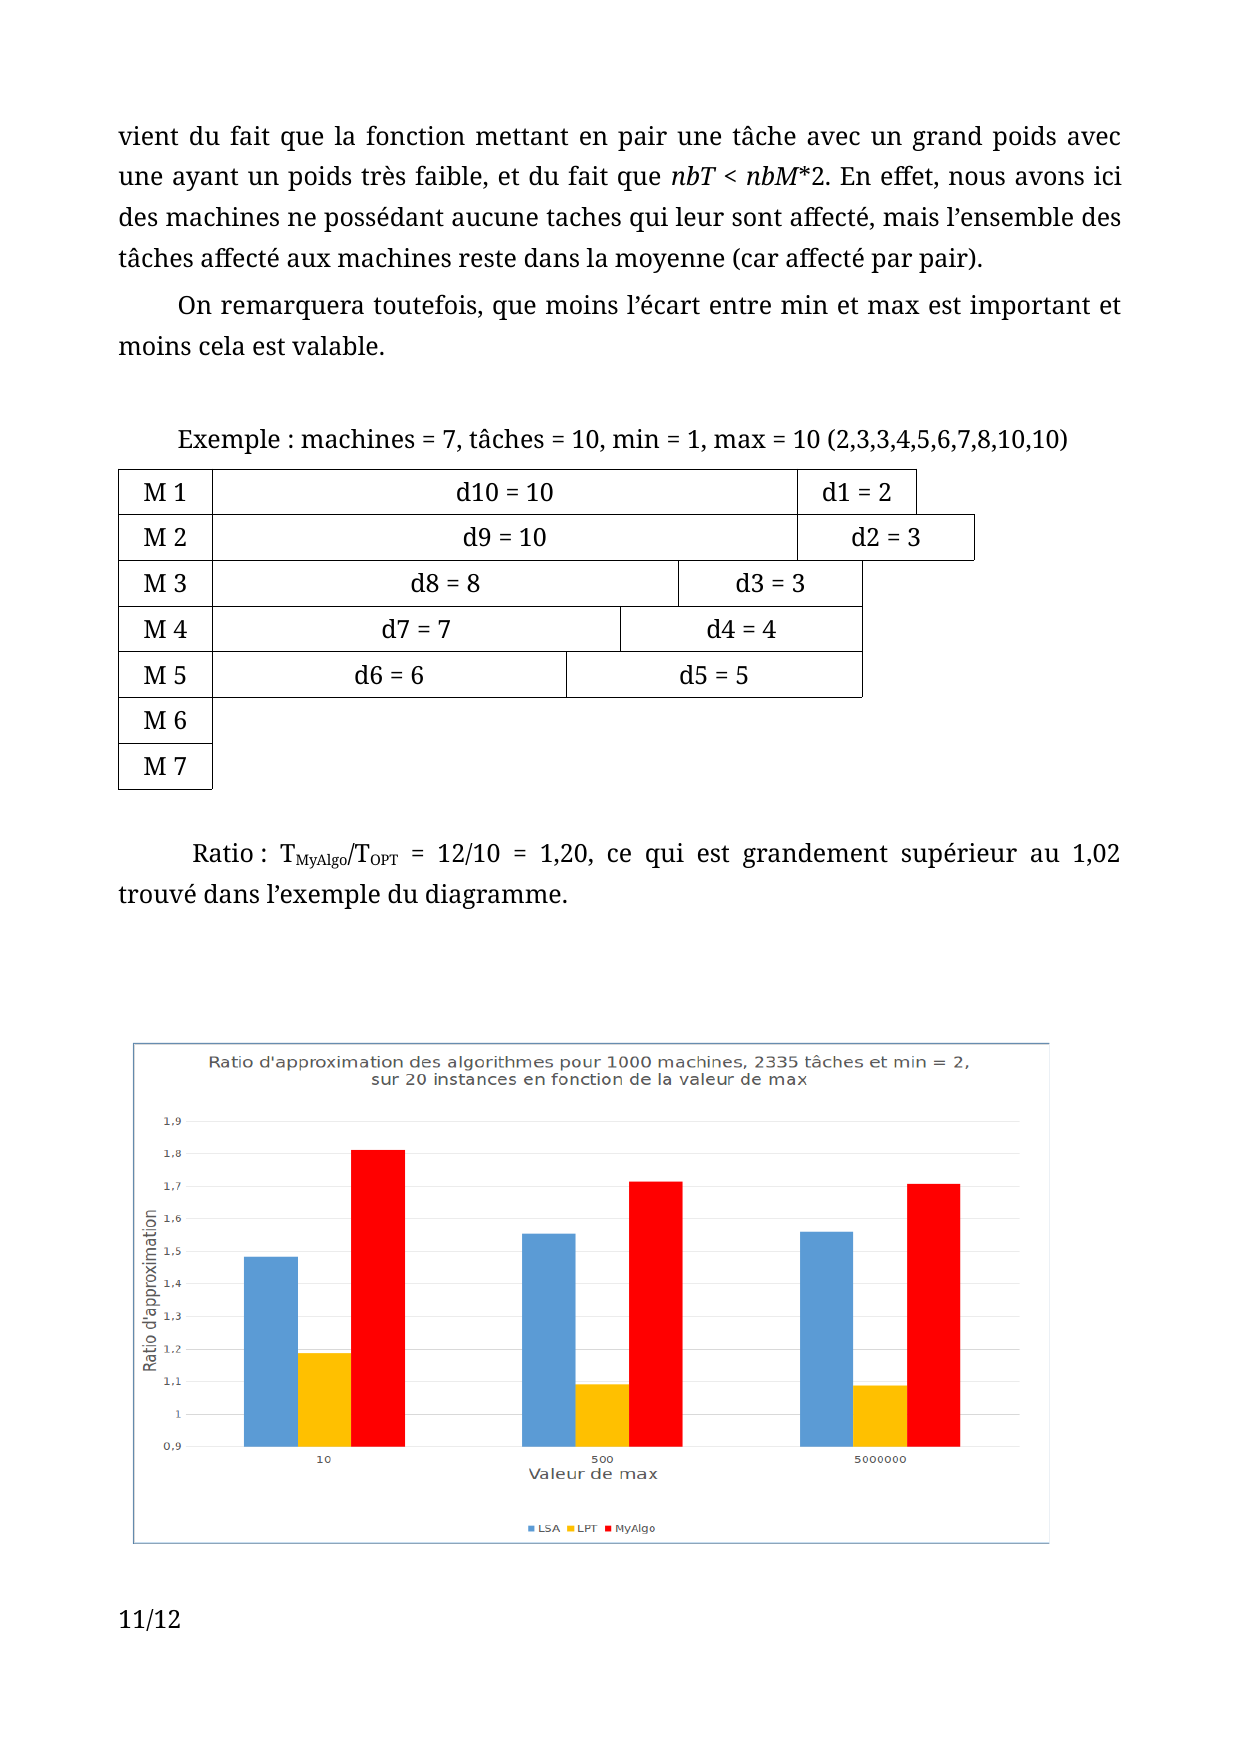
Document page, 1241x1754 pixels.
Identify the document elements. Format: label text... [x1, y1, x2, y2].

table_header M 6 [119, 698, 212, 743]
table_header M 2 [119, 515, 212, 560]
table_header d9 = 10 [213, 515, 797, 560]
table_header d5 = 5 [567, 652, 862, 697]
table_header d1 = 2 [798, 470, 916, 514]
text vient du fait que la fonction mettant en pair une tâche avec un grand poids avec une ayant un poids très faible, et du fait que nbT < nbM*2. En effet, nous avons ici des machines ne possédant aucune taches qui leur sont affecté, mais l’ensemble des tâches affecté aux machines reste dans la moyenne (car affecté par pair). [118, 118, 1122, 275]
text Ratio : TMyAlgo/TOPT = 12/10 = 1,20, ce qui est grandement supérieur au 1,02 trouvé dans l’exemple du diagramme. [118, 835, 1122, 910]
text On remarquera toutefois, que moins l’écart entre min et max est important et moins cela est valable. [118, 287, 1122, 362]
table_header d7 = 7 [213, 607, 620, 651]
table_header M 5 [119, 652, 212, 697]
table_header d4 = 4 [621, 607, 862, 651]
table_header d2 = 3 [798, 515, 974, 560]
table_header M 4 [119, 607, 212, 651]
table_header d6 = 6 [213, 652, 566, 697]
table_header d10 = 10 [213, 470, 797, 514]
table_header M 3 [119, 561, 212, 606]
table_header M 7 [119, 744, 212, 788]
table_header d8 = 8 [213, 561, 678, 606]
picture [132, 1042, 1050, 1544]
table_header M 1 [119, 470, 212, 514]
table_header d3 = 3 [679, 561, 862, 606]
text Exemple : machines = 7, tâches = 10, min = 1, max = 10 (2,3,3,4,5,6,7,8,10,10) [118, 422, 1122, 456]
